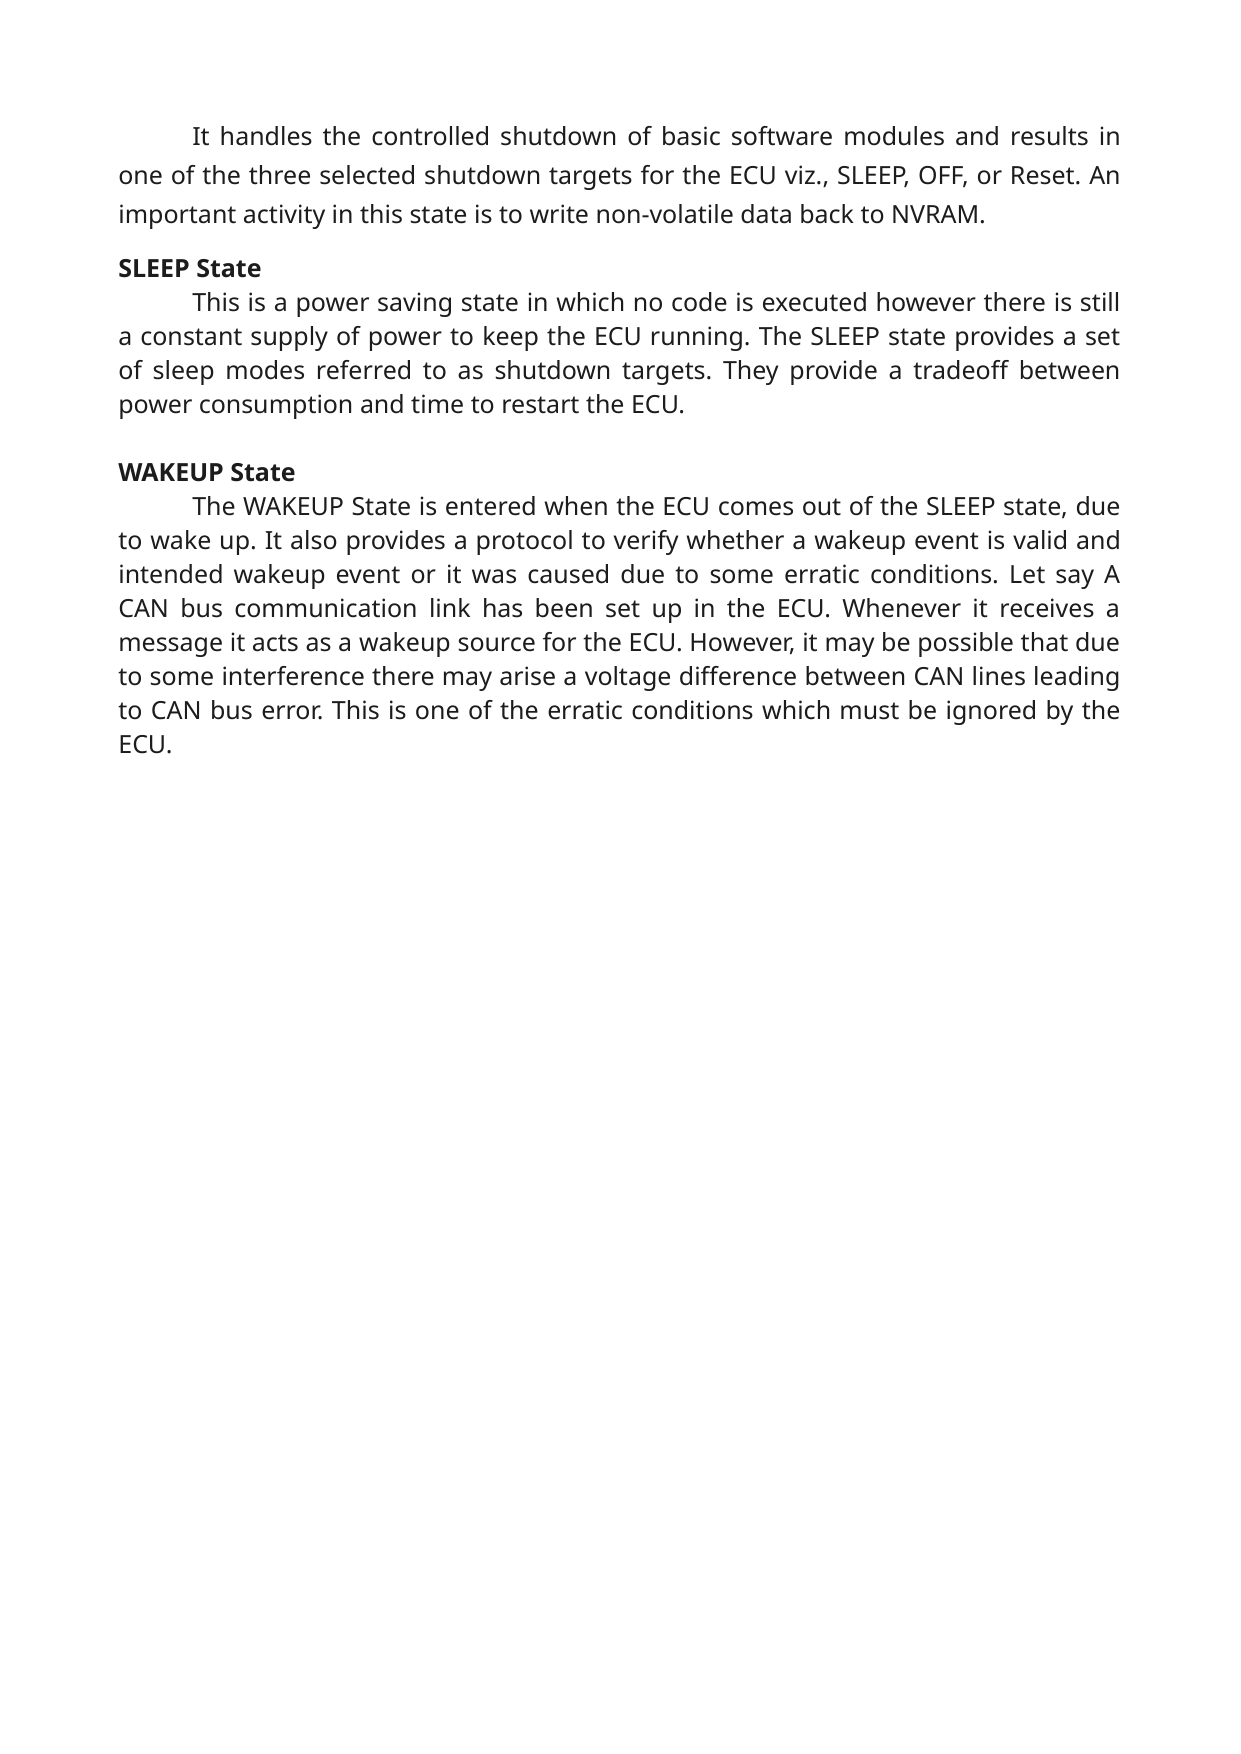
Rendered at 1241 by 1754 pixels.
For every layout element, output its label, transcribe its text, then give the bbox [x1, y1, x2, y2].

text SLEEP State [118, 250, 1122, 284]
text WAKEUP State [118, 454, 1122, 489]
text It handles the controlled shutdown of basic software modules and results in one of the three selected shutdown targets for the ECU viz., SLEEP, OFF, or Reset. An important activity in this state is to write non-volatile data back to NVRAM. [118, 118, 1122, 231]
text The WAKEUP State is entered when the ECU comes out of the SLEEP state, due to wake up. It also provides a protocol to verify whether a wakeup event is valid and intended wakeup event or it was caused due to some erratic conditions. Let say A CAN bus communication link has been set up in the ECU. Whenever it receives a message it acts as a wakeup source for the ECU. However, it may be possible that due to some interference there may arise a voltage difference between CAN lines leading to CAN bus error. This is one of the erratic conditions which must be ignored by the ECU. [118, 489, 1122, 761]
text This is a power saving state in which no code is executed however there is still a constant supply of power to keep the ECU running. The SLEEP state provides a set of sleep modes referred to as shutdown targets. They provide a tradeoff between power consumption and time to restart the ECU. [118, 284, 1122, 421]
